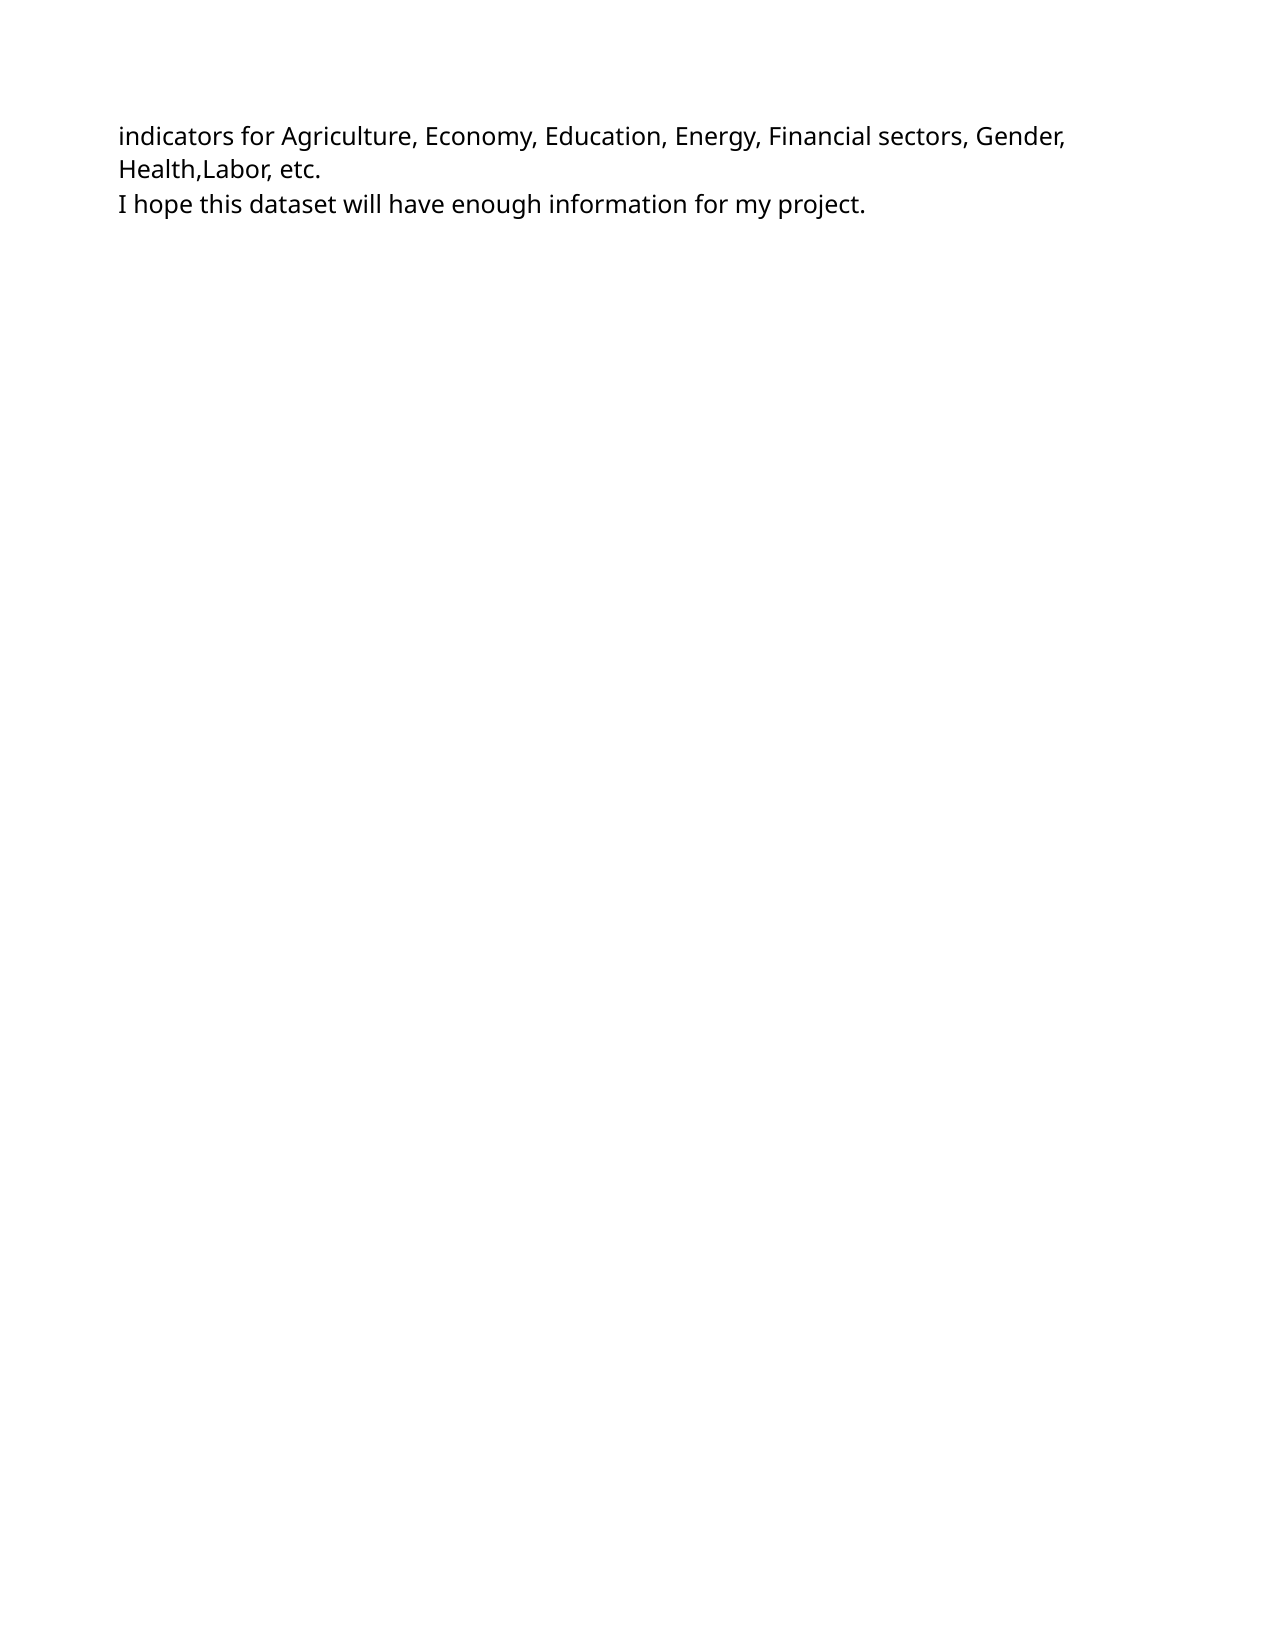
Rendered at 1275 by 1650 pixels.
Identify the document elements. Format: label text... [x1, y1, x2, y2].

text indicators for Agriculture, Economy, Education, Energy, Financial sectors, Gender, Health,Labor, etc. [118, 118, 1157, 186]
text I hope this dataset will have enough information for my project. [118, 186, 1157, 220]
